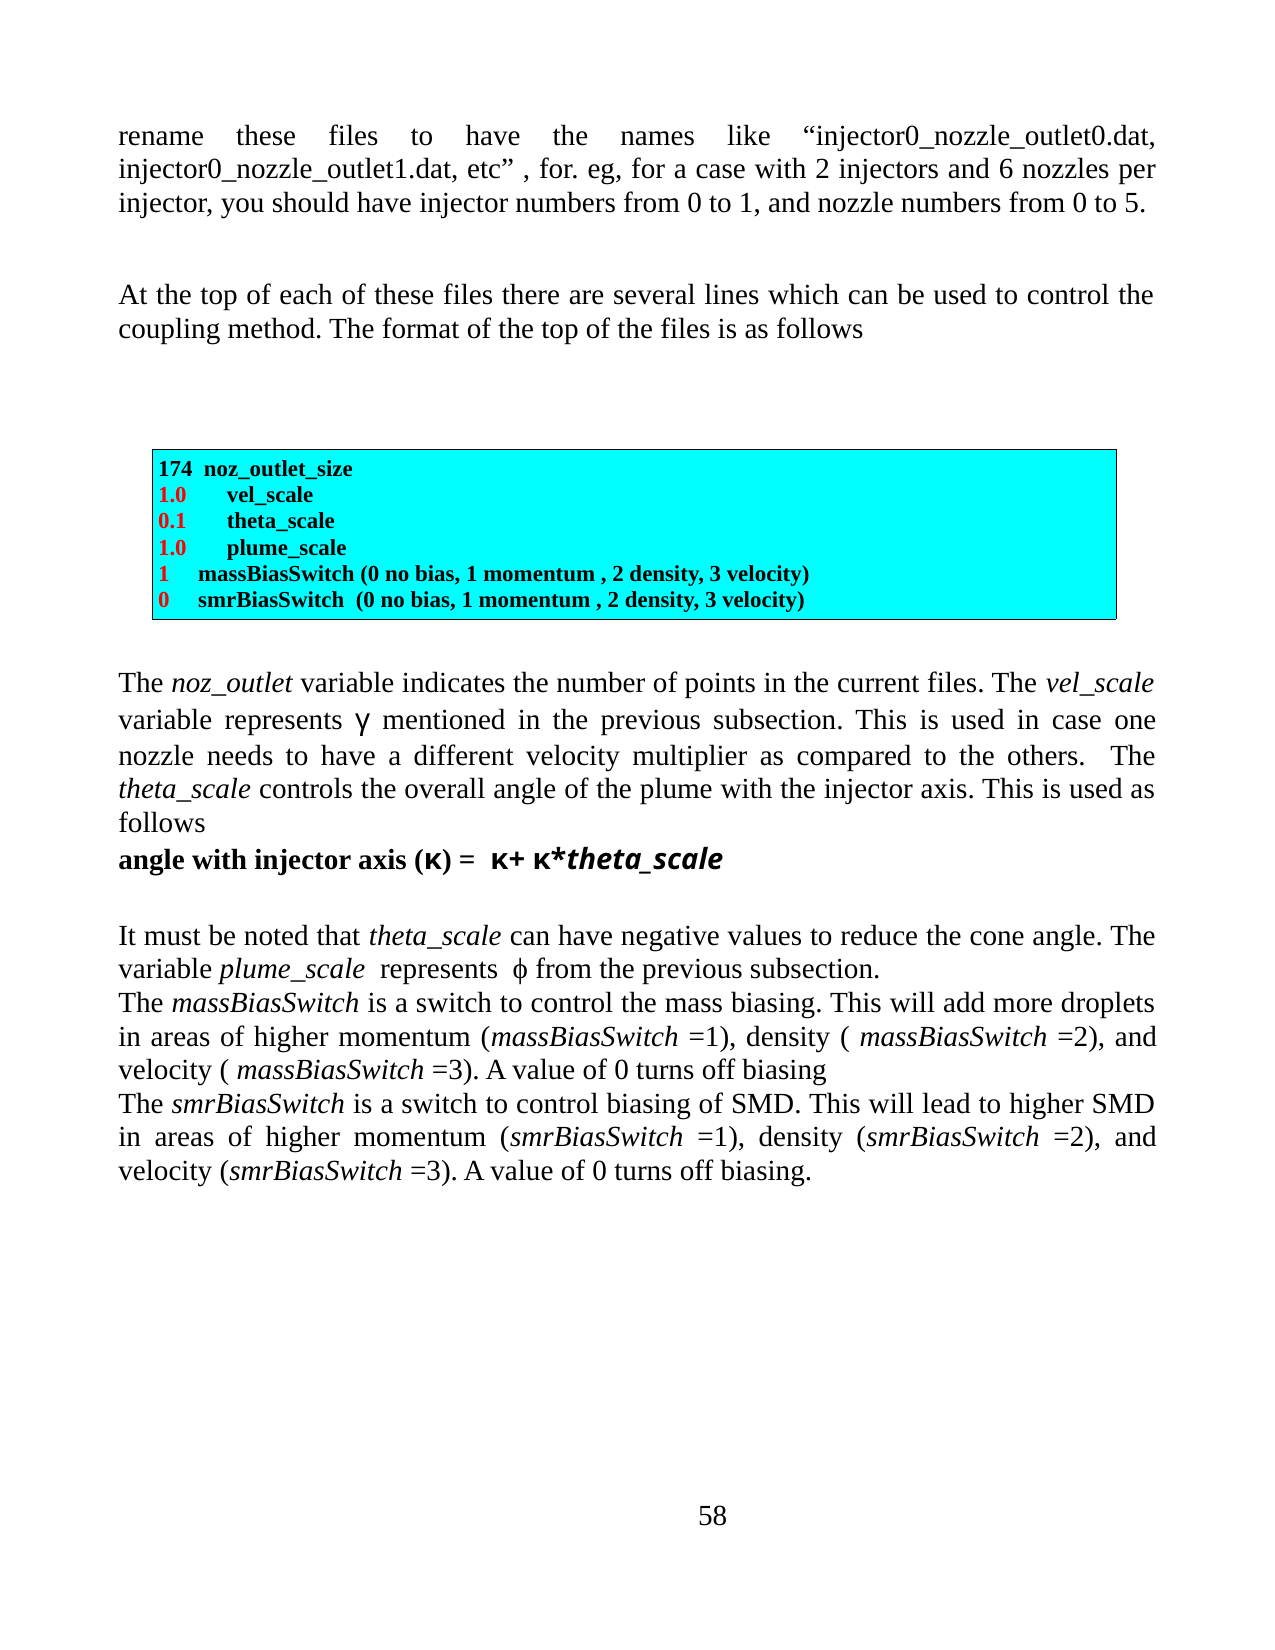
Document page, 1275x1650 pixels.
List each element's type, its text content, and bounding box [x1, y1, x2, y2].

text The smrBiasSwitch is a switch to control biasing of SMD. This will lead to higher SMD in areas of higher momentum (smrBiasSwitch =1), density (smrBiasSwitch =2), and velocity (smrBiasSwitch =3). A value of 0 turns off biasing. [118, 1086, 1157, 1186]
text angle with injector axis (κ) = κ+ κ*theta_scale [118, 839, 1157, 878]
text rename these files to have the names like “injector0_nozzle_outlet0.dat, injector0_nozzle_outlet1.dat, etc” , for. eg, for a case with 2 injectors and 6 nozzles per injector, you should have injector numbers from 0 to 1, and nozzle numbers from 0 to 5. [118, 118, 1157, 219]
text It must be noted that theta_scale can have negative values to reduce the cone angle. The variable plume_scale represents ϕ from the previous subsection. [118, 918, 1157, 985]
text At the top of each of these files there are several lines which can be used to control the coupling method. The format of the top of the files is as follows [118, 277, 1157, 344]
text The massBiasSwitch is a switch to control the mass biasing. This will add more droplets in areas of higher momentum (massBiasSwitch =1), density ( massBiasSwitch =2), and velocity ( massBiasSwitch =3). A value of 0 turns off biasing [118, 985, 1157, 1086]
table_header 174 noz_outlet_size 1.0 vel_scale 0.1 theta_scale 1.0 plume_scale 1 massBiasSwitch (0 no bias, 1 momentum , 2 density, 3 velocity) 0 smrBiasSwitch (0 no bias, 1 momentum , 2 density, 3 velocity) [153, 450, 1116, 619]
text The noz_outlet variable indicates the number of points in the current files. The vel_scale variable represents γ mentioned in the previous subsection. This is used in case one nozzle needs to have a different velocity multiplier as compared to the others. The theta_scale controls the overall angle of the plume with the injector axis. This is used as follows [118, 665, 1157, 839]
